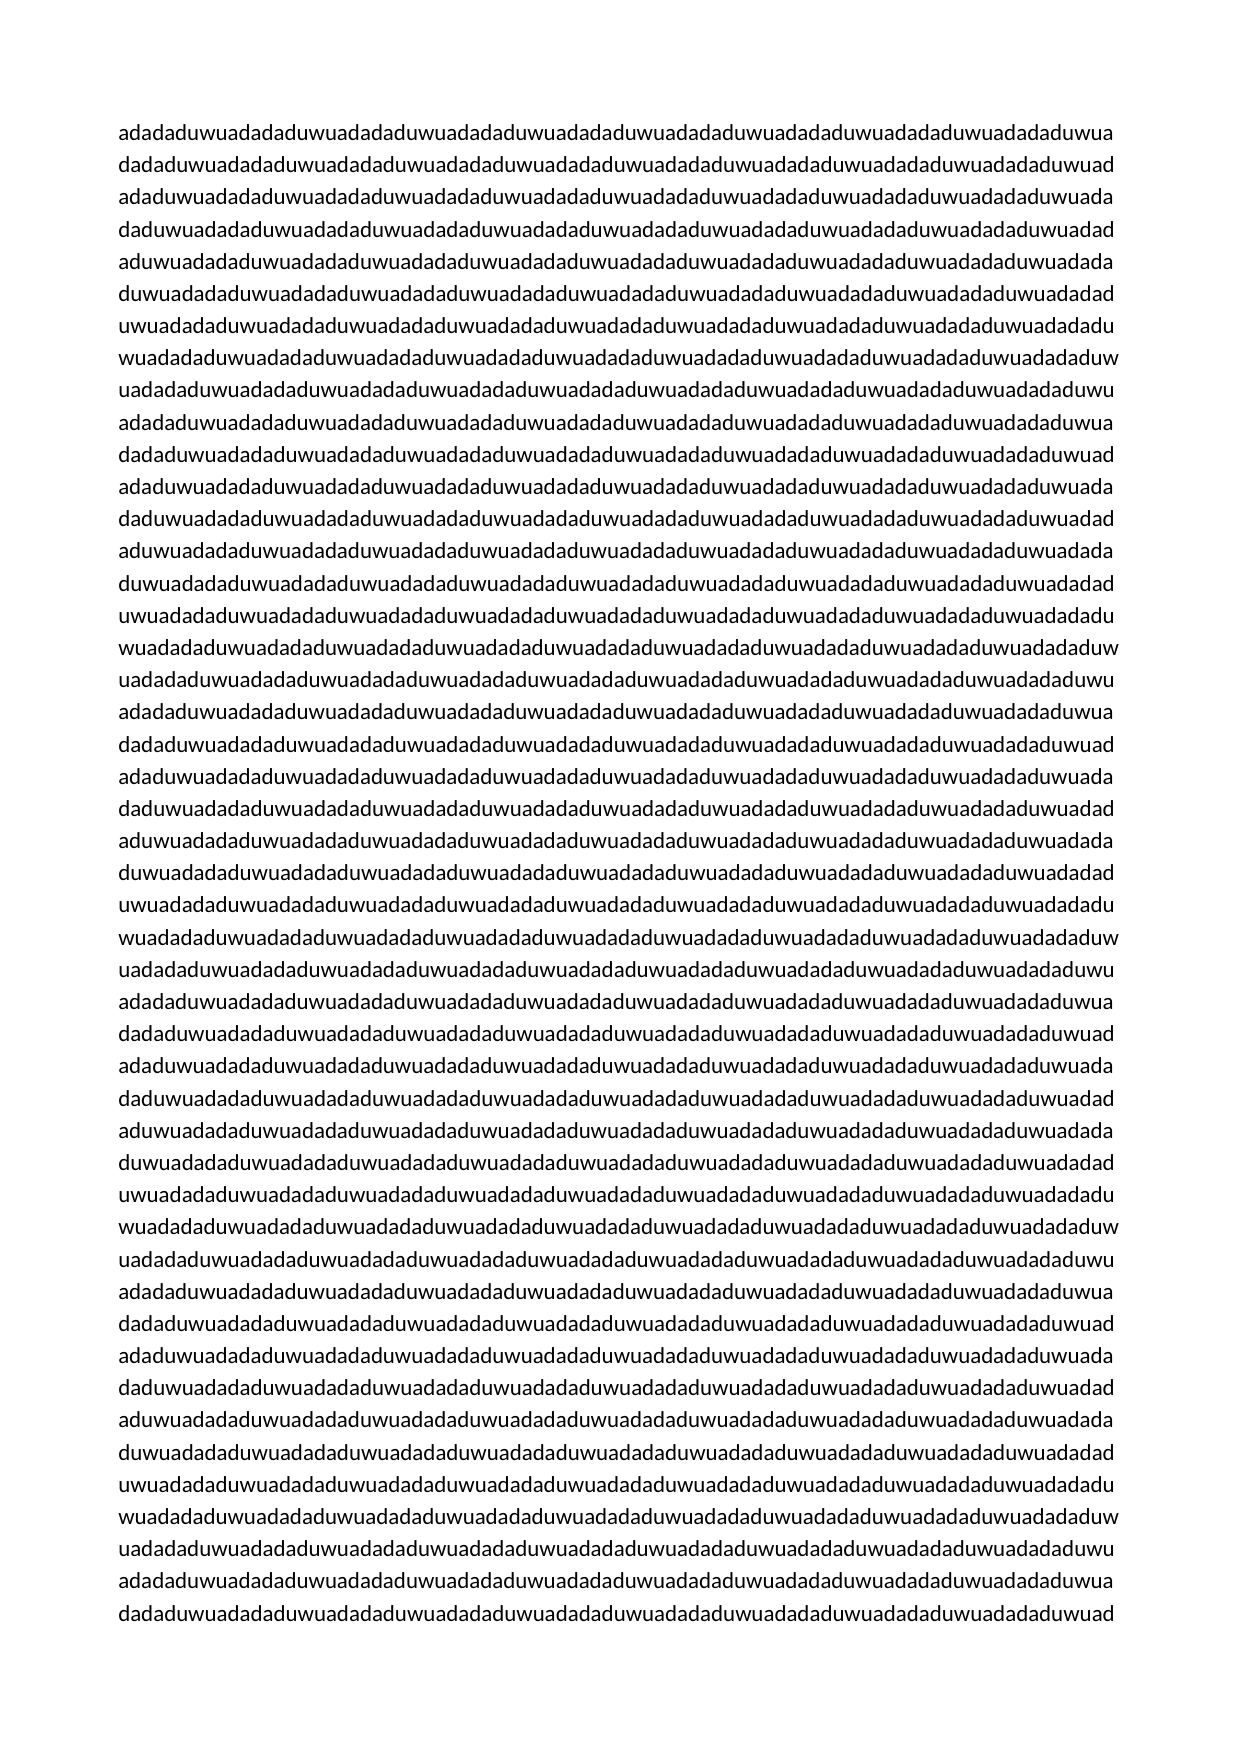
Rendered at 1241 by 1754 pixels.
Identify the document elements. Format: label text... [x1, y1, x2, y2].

text adadaduwuadadaduwuadadaduwuadadaduwuadadaduwuadadaduwuadadaduwuadadaduwuadadaduwuadadaduwuadadaduwuadadaduwuadadaduwuadadaduwuadadaduwuadadaduwuadadaduwuadadaduwuadadaduwuadadaduwuadadaduwuadadaduwuadadaduwuadadaduwuadadaduwuadadaduwuadadaduwuadadaduwuadadaduwuadadaduwuadadaduwuadadaduwuadadaduwuadadaduwuadadaduwuadadaduwuadadaduwuadadaduwuadadaduwuadadaduwuadadaduwuadadaduwuadadaduwuadadaduwuadadaduwuadadaduwuadadaduwuadadaduwuadadaduwuadadaduwuadadaduwuadadaduwuadadaduwuadadaduwuadadaduwuadadaduwuadadaduwuadadaduwuadadaduwuadadaduwuadadaduwuadadaduwuadadaduwuadadaduwuadadaduwuadadaduwuadadaduwuadadaduwuadadaduwuadadaduwuadadaduwuadadaduwuadadaduwuadadaduwuadadaduwuadadaduwuadadaduwuadadaduwuadadaduwuadadaduwuadadaduwuadadaduwuadadaduwuadadaduwuadadaduwuadadaduwuadadaduwuadadaduwuadadaduwuadadaduwuadadaduwuadadaduwuadadaduwuadadaduwuadadaduwuadadaduwuadadaduwuadadaduwuadadaduwuadadaduwuadadaduwuadadaduwuadadaduwuadadaduwuadadaduwuadadaduwuadadaduwuadadaduwuadadaduwuadadaduwuadadaduwuadadaduwuadadaduwuadadaduwuadadaduwuadadaduwuadadaduwuadadaduwuadadaduwuadadaduwuadadaduwuadadaduwuadadaduwuadadaduwuadadaduwuadadaduwuadadaduwuadadaduwuadadaduwuadadaduwuadadaduwuadadaduwuadadaduwuadadaduwuadadaduwuadadaduwuadadaduwuadadaduwuadadaduwuadadaduwuadadaduwuadadaduwuadadaduwuadadaduwuadadaduwuadadaduwuadadaduwuadadaduwuadadaduwuadadaduwuadadaduwuadadaduwuadadaduwuadadaduwuadadaduwuadadaduwuadadaduwuadadaduwuadadaduwuadadaduwuadadaduwuadadaduwuadadaduwuadadaduwuadadaduwuadadaduwuadadaduwuadadaduwuadadaduwuadadaduwuadadaduwuadadaduwuadadaduwuadadaduwuadadaduwuadadaduwuadadaduwuadadaduwuadadaduwuadadaduwuadadaduwuadadaduwuadadaduwuadadaduwuadadaduwuadadaduwuadadaduwuadadaduwuadadaduwuadadaduwuadadaduwuadadaduwuadadaduwuadadaduwuadadaduwuadadaduwuadadaduwuadadaduwuadadaduwuadadaduwuadadaduwuadadaduwuadadaduwuadadaduwuadadaduwuadadaduwuadadaduwuadadaduwuadadaduwuadadaduwuadadaduwuadadaduwuadadaduwuadadaduwuadadaduwuadadaduwuadadaduwuadadaduwuadadaduwuadadaduwuadadaduwuadadaduwuadadaduwuadadaduwuadadaduwuadadaduwuadadaduwuadadaduwuadadaduwuadadaduwuadadaduwuadadaduwuadadaduwuadadaduwuadadaduwuadadaduwuadadaduwuadadaduwuadadaduwuadadaduwuadadaduwuadadaduwuadadaduwuadadaduwuadadaduwuadadaduwuadadaduwuadadaduwuadadaduwuadadaduwuadadaduwuadadaduwuadadaduwuadadaduwuadadaduwuadadaduwuadadaduwuadadaduwuadadaduwuadadaduwuadadaduwuadadaduwuadadaduwuadadaduwuadadaduwuadadaduwuadadaduwuadadaduwuadadaduwuadadaduwuadadaduwuadadaduwuadadaduwuadadaduwuadadaduwuadadaduwuadadaduwuadadaduwuadadaduwuadadaduwuadadaduwuadadaduwuadadaduwuadadaduwuadadaduwuadadaduwuadadaduwuadadaduwuadadaduwuadadaduwuadadaduwuadadaduwuadadaduwuadadaduwuadadaduwuadadaduwuadadaduwuadadaduwuadadaduwuadadaduwuadadaduwuadadaduwuadadaduwuadadaduwuadadaduwuadadaduwuadadaduwuadadaduwuadadaduwuadadaduwuadadaduwuadadaduwuadadaduwuadadaduwuadadaduwuadadaduwuadadaduwuadadaduwuadadaduwuadadaduwuadadaduwuadadaduwuadadaduwuadadaduwuadadaduwuadadaduwuadadaduwuadadaduwuadadaduwuadadaduwuadadaduwuadadaduwuadadaduwuadadaduwuadadaduwuadadaduwuadadaduwuadadaduwuadadaduwuadadaduwuadadaduwuadadaduwuadadaduwuadadaduwuadadaduwuadadaduwuadadaduwuadadaduwuadadaduwuadadaduwuadadaduwuadadaduwuadadaduwuadadaduwuadadaduwuadadaduwuadadaduwuadadaduwuadadaduwuadadaduwuadadaduwuadadaduwuadadaduwuadadaduwuadadaduwuadadaduwuadadaduwuadadaduwuadadaduwuadadaduwuadadaduwuadadaduwuadadaduwuadadaduwuadadaduwuadadaduwuadadaduwuadadaduwuadadaduwuadadaduwuadadaduwuadadaduwuadadaduwuadadaduwuadadaduwuadadaduwuadadaduwuadadaduwuadadaduwuadadaduwuadadaduwuadadaduwuadadaduwuadadaduwuadadaduwuadadaduwuadadaduwuadadaduwuadadaduwuadadaduwuadadaduwuadadaduwuadadaduwuadadaduwuadadaduwuadadaduwuadadaduwuadadaduwuadadaduwuadadaduwuadadaduwuadadaduwuadadaduwuadadaduwuadadaduwuadadaduwuadadaduwuadadaduwuadadaduwuadadaduwuadadaduwuadadaduwuadadaduwuadadaduwuadadaduwuadadaduwuadadaduwuadadaduwuad [118, 118, 1122, 1627]
